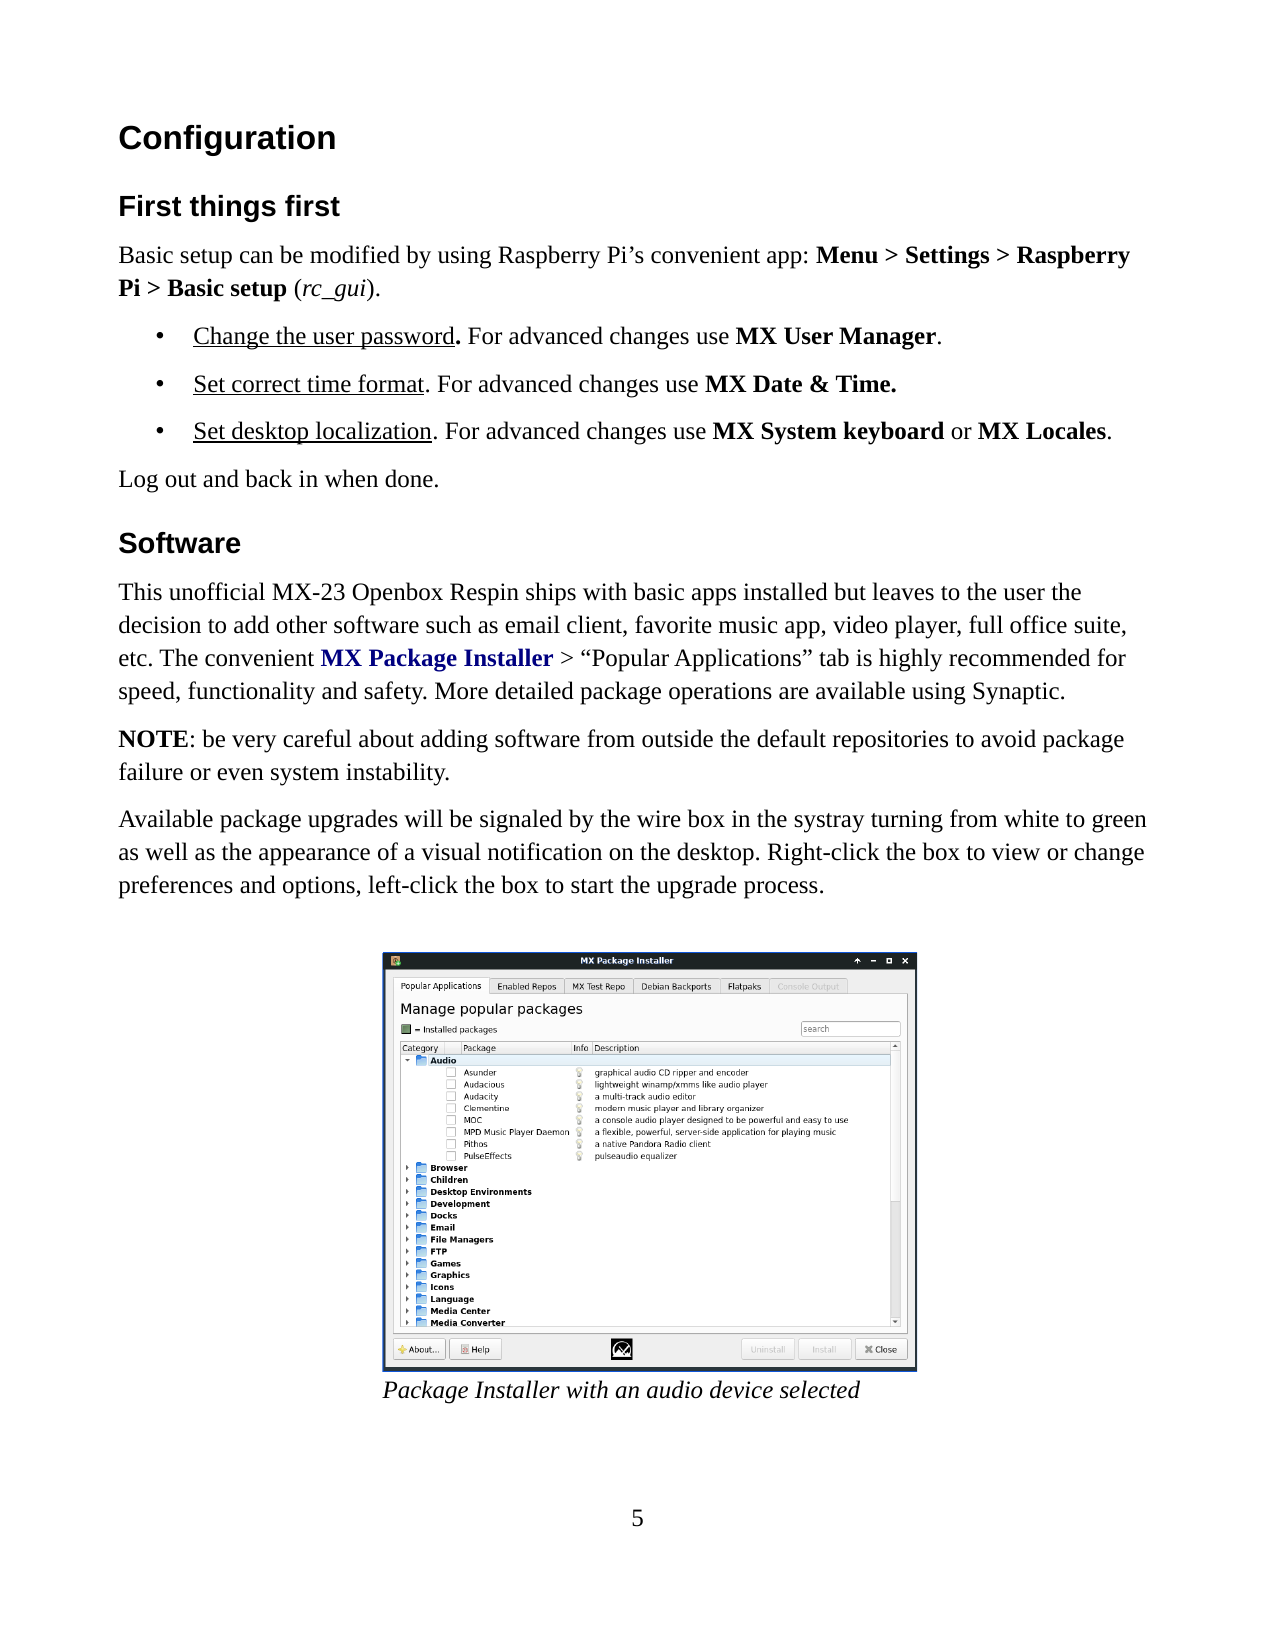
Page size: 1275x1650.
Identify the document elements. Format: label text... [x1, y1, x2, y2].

text Available package upgrades will be signaled by the wire box in the systray turning from white to green as well as the appearance of a visual notification on the desktop. Right-click the box to view or change preferences and options, left-click the box to start the upgrade process. [118, 804, 1157, 899]
subtitle First things first [118, 189, 1157, 223]
text Log out and back in when done. [118, 464, 1157, 493]
text NOTE: be very careful about adding software from outside the default repositories to avoid package failure or even system instability. [118, 724, 1157, 786]
text Package Installer with an audio device selected [382, 1372, 917, 1404]
text This unofficial MX-23 Openbox Respin ships with basic apps installed but leaves to the user the decision to add other software such as email client, favorite music app, video player, full office suite, etc. The convenient MX Package Installer > “Popular Applications” tab is highly recommended for speed, functionality and safety. More detailed package operations are available using Synaptic. [118, 577, 1157, 705]
text Basic setup can be modified by using Raspberry Pi’s convenient app: Menu > Settings > Raspberry Pi > Basic setup (rc_gui). [118, 240, 1157, 302]
subtitle Software [118, 526, 1157, 559]
list Set correct time format. For advanced changes use MX Date & Time. [156, 369, 1157, 397]
picture [382, 952, 918, 1372]
list Set desktop localization. For advanced changes use MX System keyboard or MX Locales. [156, 416, 1157, 445]
subtitle Configuration [118, 118, 1157, 157]
list Change the user password. For advanced changes use MX User Manager. [156, 321, 1157, 350]
